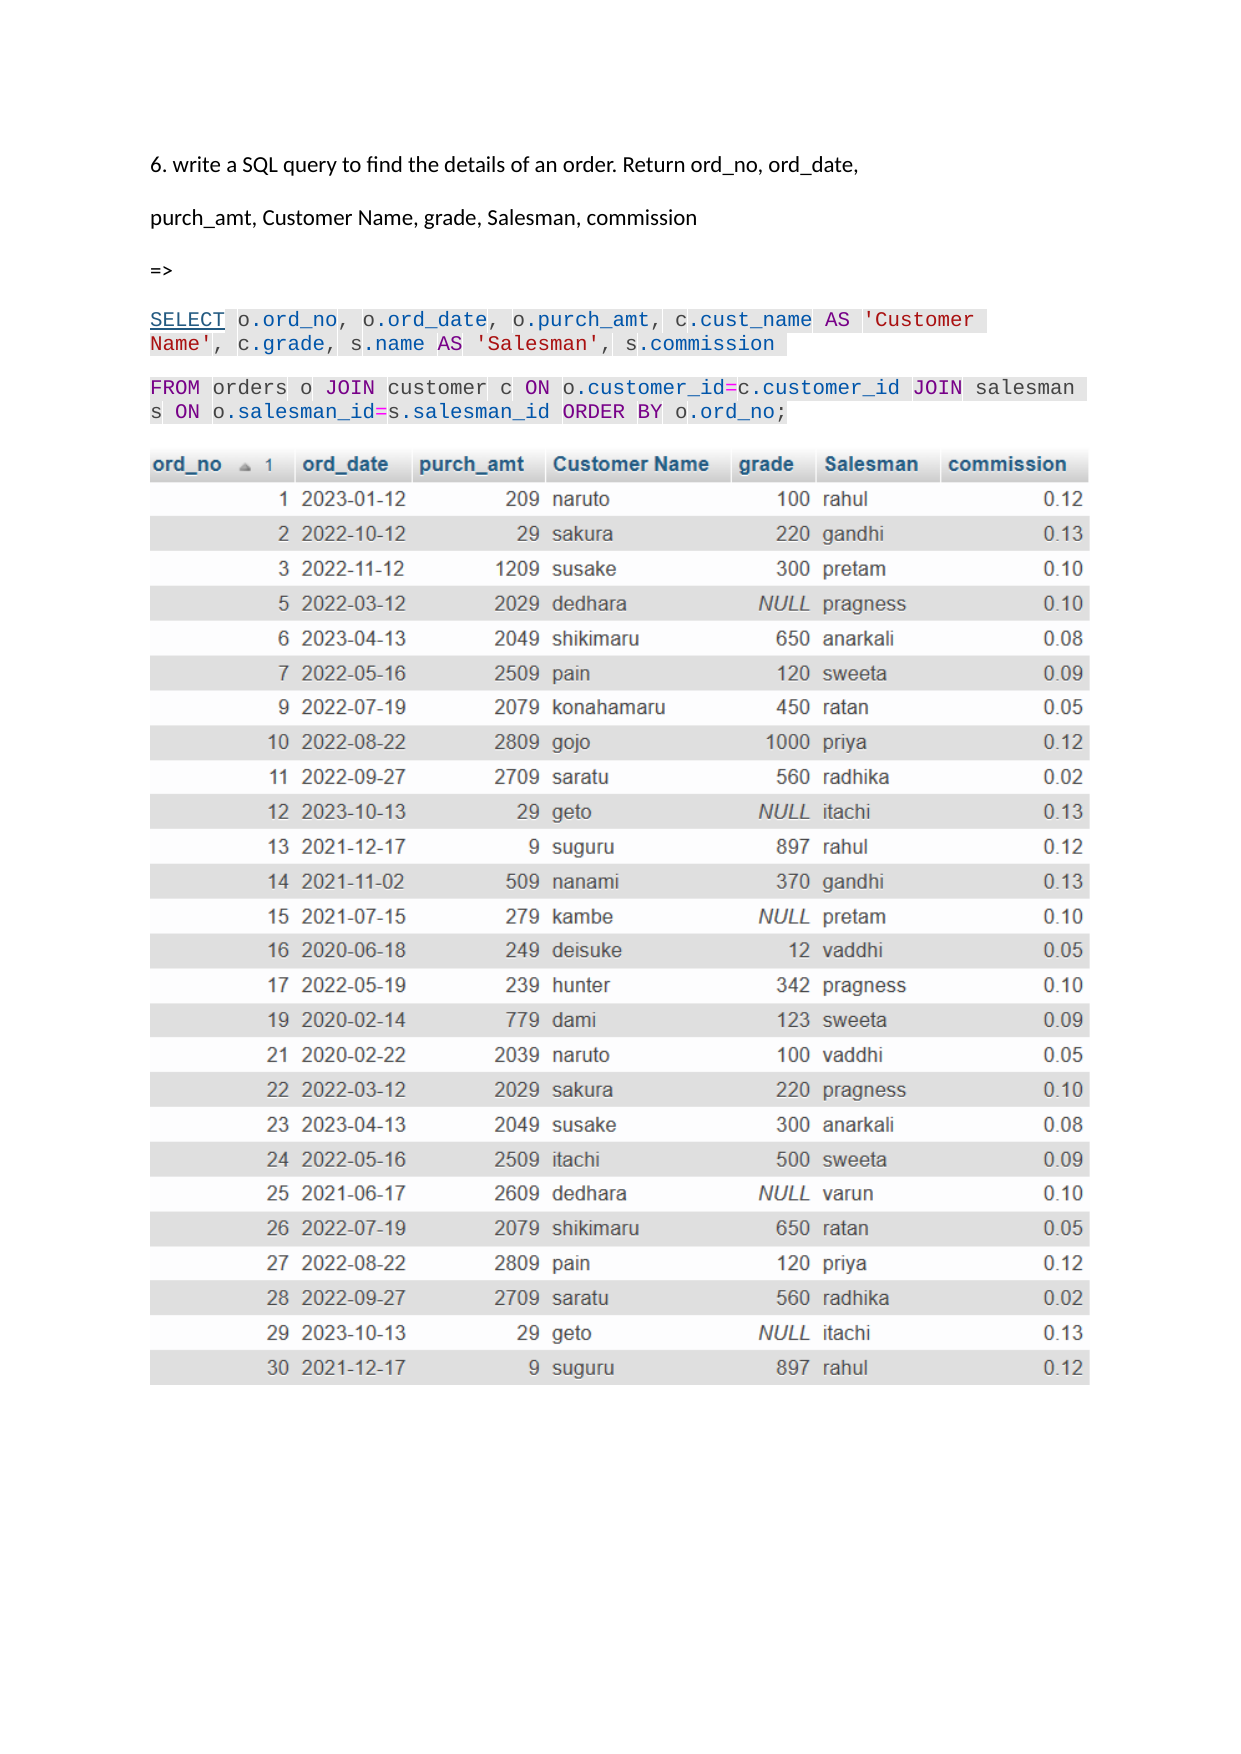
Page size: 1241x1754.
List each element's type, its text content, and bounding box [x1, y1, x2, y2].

text 6. write a SQL query to find the details of an order. Return ord_no, ord_date, [150, 150, 1090, 178]
text SELECT o.ord_no, o.ord_date, o.purch_amt, c.cust_name AS 'Customer Name', c.grade, s.name AS 'Salesman', s.commission [150, 309, 1090, 356]
text FROM orders o JOIN customer c ON o.customer_id=c.customer_id JOIN salesman s ON o.salesman_id=s.salesman_id ORDER BY o.ord_no; [150, 377, 1090, 424]
text => [150, 256, 1090, 284]
text purch_amt, Customer Name, grade, Salesman, commission [150, 203, 1090, 231]
picture [150, 445, 1091, 1385]
